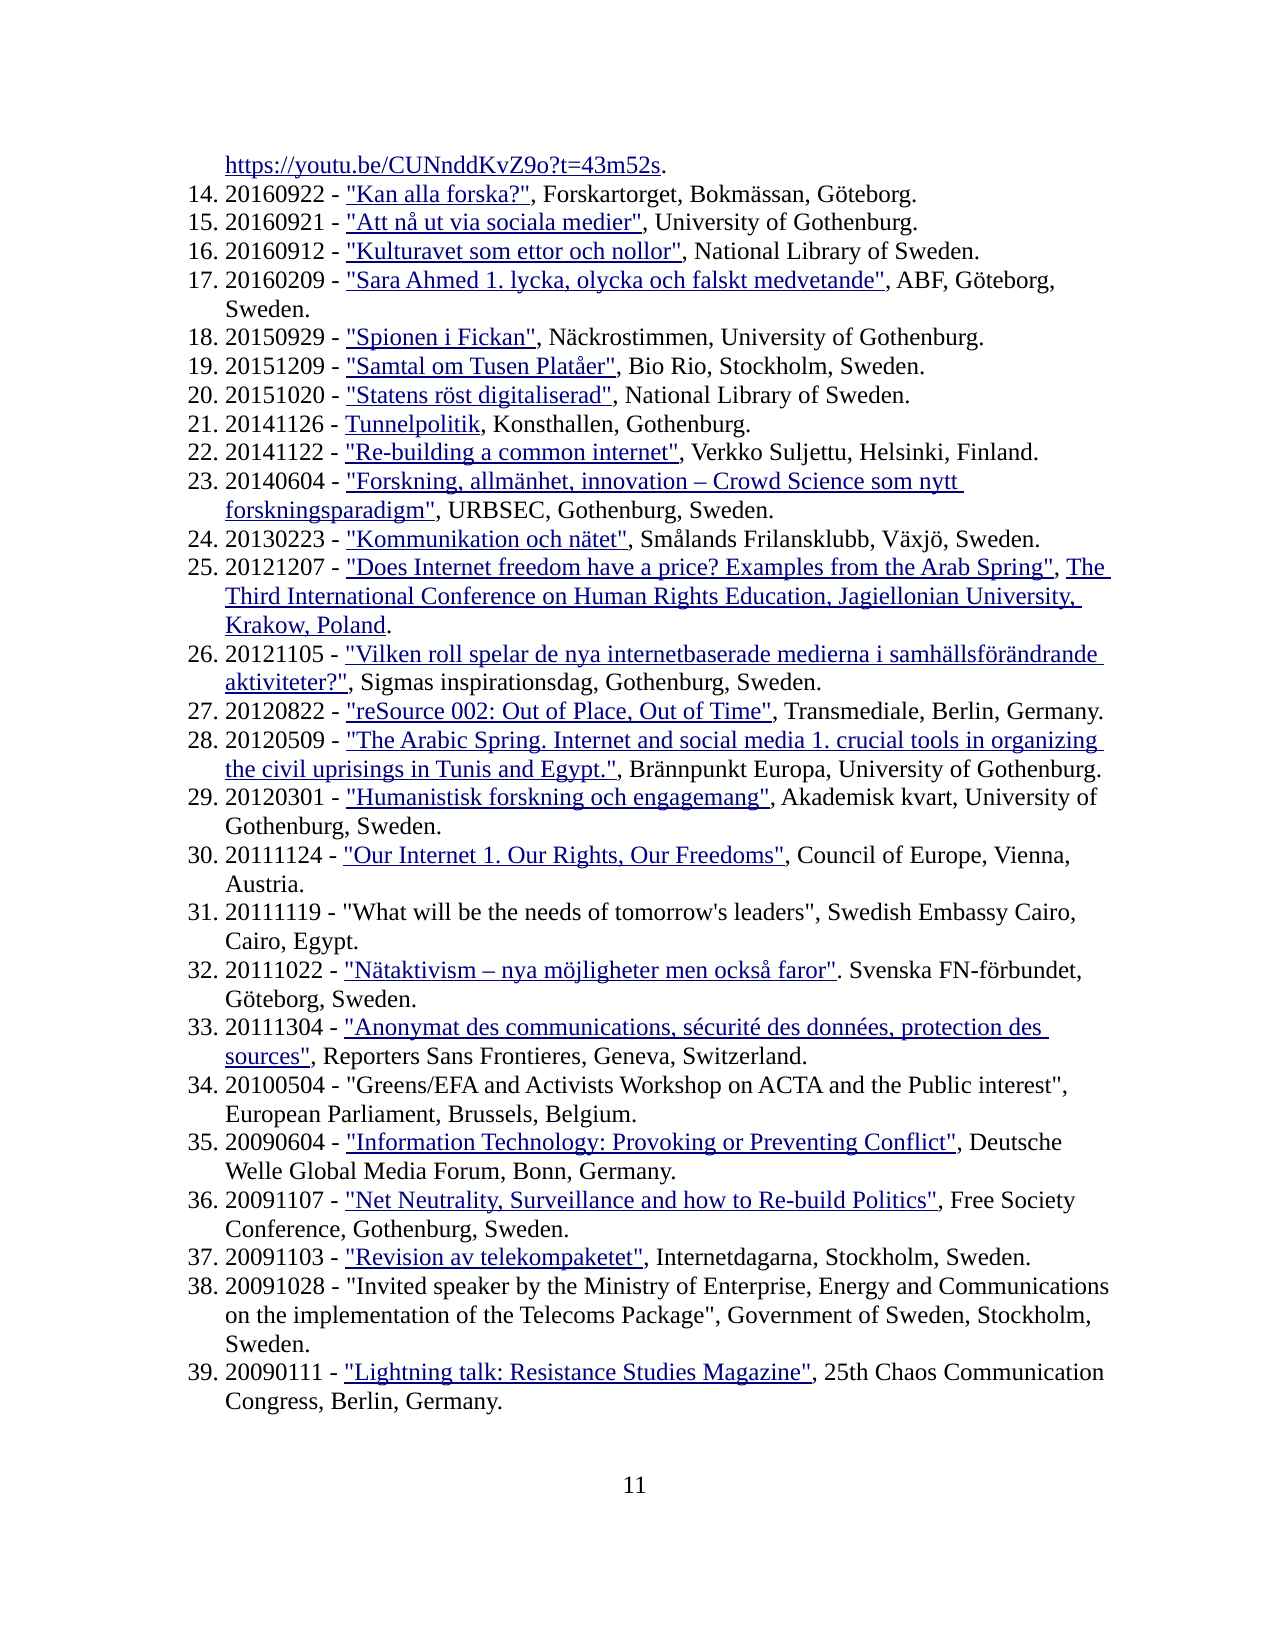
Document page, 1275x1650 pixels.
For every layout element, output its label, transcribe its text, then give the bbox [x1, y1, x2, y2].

list 20091103 - "Revision av telekompaketet", Internetdagarna, Stockholm, Sweden. [187, 1242, 1125, 1271]
list 20121105 - "Vilken roll spelar de nya internetbaserade medierna i samhällsförändrande aktiviteter?", Sigmas inspirationsdag, Gothenburg, Sweden. [187, 639, 1125, 696]
list 20151020 - "Statens röst digitaliserad", National Library of Sweden. [187, 380, 1125, 409]
list 20120822 - "reSource 002: Out of Place, Out of Time", Transmediale, Berlin, Germany. [187, 696, 1125, 725]
list 20111022 - "Nätaktivism – nya möjligheter men också faror". Svenska FN-förbundet, Göteborg, Sweden. [187, 955, 1125, 1012]
list 20160912 - "Kulturavet som ettor och nollor", National Library of Sweden. [187, 236, 1125, 265]
list 20141122 - "Re-building a common internet", Verkko Suljettu, Helsinki, Finland. [187, 437, 1125, 466]
list 20140604 - "Forskning, allmänhet, innovation – Crowd Science som nytt forskningsparadigm", URBSEC, Gothenburg, Sweden. [187, 466, 1125, 524]
list 20090604 - "Information Technology: Provoking or Preventing Conflict", Deutsche Welle Global Media Forum, Bonn, Germany. [187, 1127, 1125, 1185]
list 20111304 - "Anonymat des communications, sécurité des données, protection des sources", Reporters Sans Frontieres, Geneva, Switzerland. [187, 1012, 1125, 1070]
list 20150929 - "Spionen i Fickan", Näckrostimmen, University of Gothenburg. [187, 322, 1125, 351]
list 20111124 - "Our Internet 1. Our Rights, Our Freedoms", Council of Europe, Vienna, Austria. [187, 840, 1125, 897]
list 20141126 - Tunnelpolitik, Konsthallen, Gothenburg. [187, 409, 1125, 437]
list 20091107 - "Net Neutrality, Surveillance and how to Re-build Politics", Free Society Conference, Gothenburg, Sweden. [187, 1185, 1125, 1242]
list 20120301 - "Humanistisk forskning och engagemang", Akademisk kvart, University of Gothenburg, Sweden. [187, 782, 1125, 840]
list 20160921 - "Att nå ut via sociala medier", University of Gothenburg. [187, 207, 1125, 236]
list 20100504 - "Greens/EFA and Activists Workshop on ACTA and the Public interest", European Parliament, Brussels, Belgium. [187, 1070, 1125, 1127]
list 20120509 - "The Arabic Spring. Internet and social media 1. crucial tools in organizing the civil uprisings in Tunis and Egypt.", Brännpunkt Europa, University of Gothenburg. [187, 725, 1125, 782]
list 20090111 - "Lightning talk: Resistance Studies Magazine", 25th Chaos Communication Congress, Berlin, Germany. [187, 1357, 1125, 1415]
list 20151209 - "Samtal om Tusen Platåer", Bio Rio, Stockholm, Sweden. [187, 351, 1125, 380]
list 20130223 - "Kommunikation och nätet", Smålands Frilansklubb, Växjö, Sweden. [187, 524, 1125, 552]
list https://youtu.be/CUNnddKvZ9o?t=43m52s. [187, 150, 1125, 179]
list 20160922 - "Kan alla forska?", Forskartorget, Bokmässan, Göteborg. [187, 179, 1125, 207]
list 20160209 - "Sara Ahmed 1. lycka, olycka och falskt medvetande", ABF, Göteborg, Sweden. [187, 265, 1125, 322]
list 20111119 - "What will be the needs of tomorrow's leaders", Swedish Embassy Cairo, Cairo, Egypt. [187, 897, 1125, 955]
list 20091028 - "Invited speaker by the Ministry of Enterprise, Energy and Communications on the implementation of the Telecoms Package", Government of Sweden, Stockholm, Sweden. [187, 1271, 1125, 1357]
list 20121207 - "Does Internet freedom have a price? Examples from the Arab Spring", The Third International Conference on Human Rights Education, Jagiellonian University, Krakow, Poland. [187, 552, 1125, 639]
